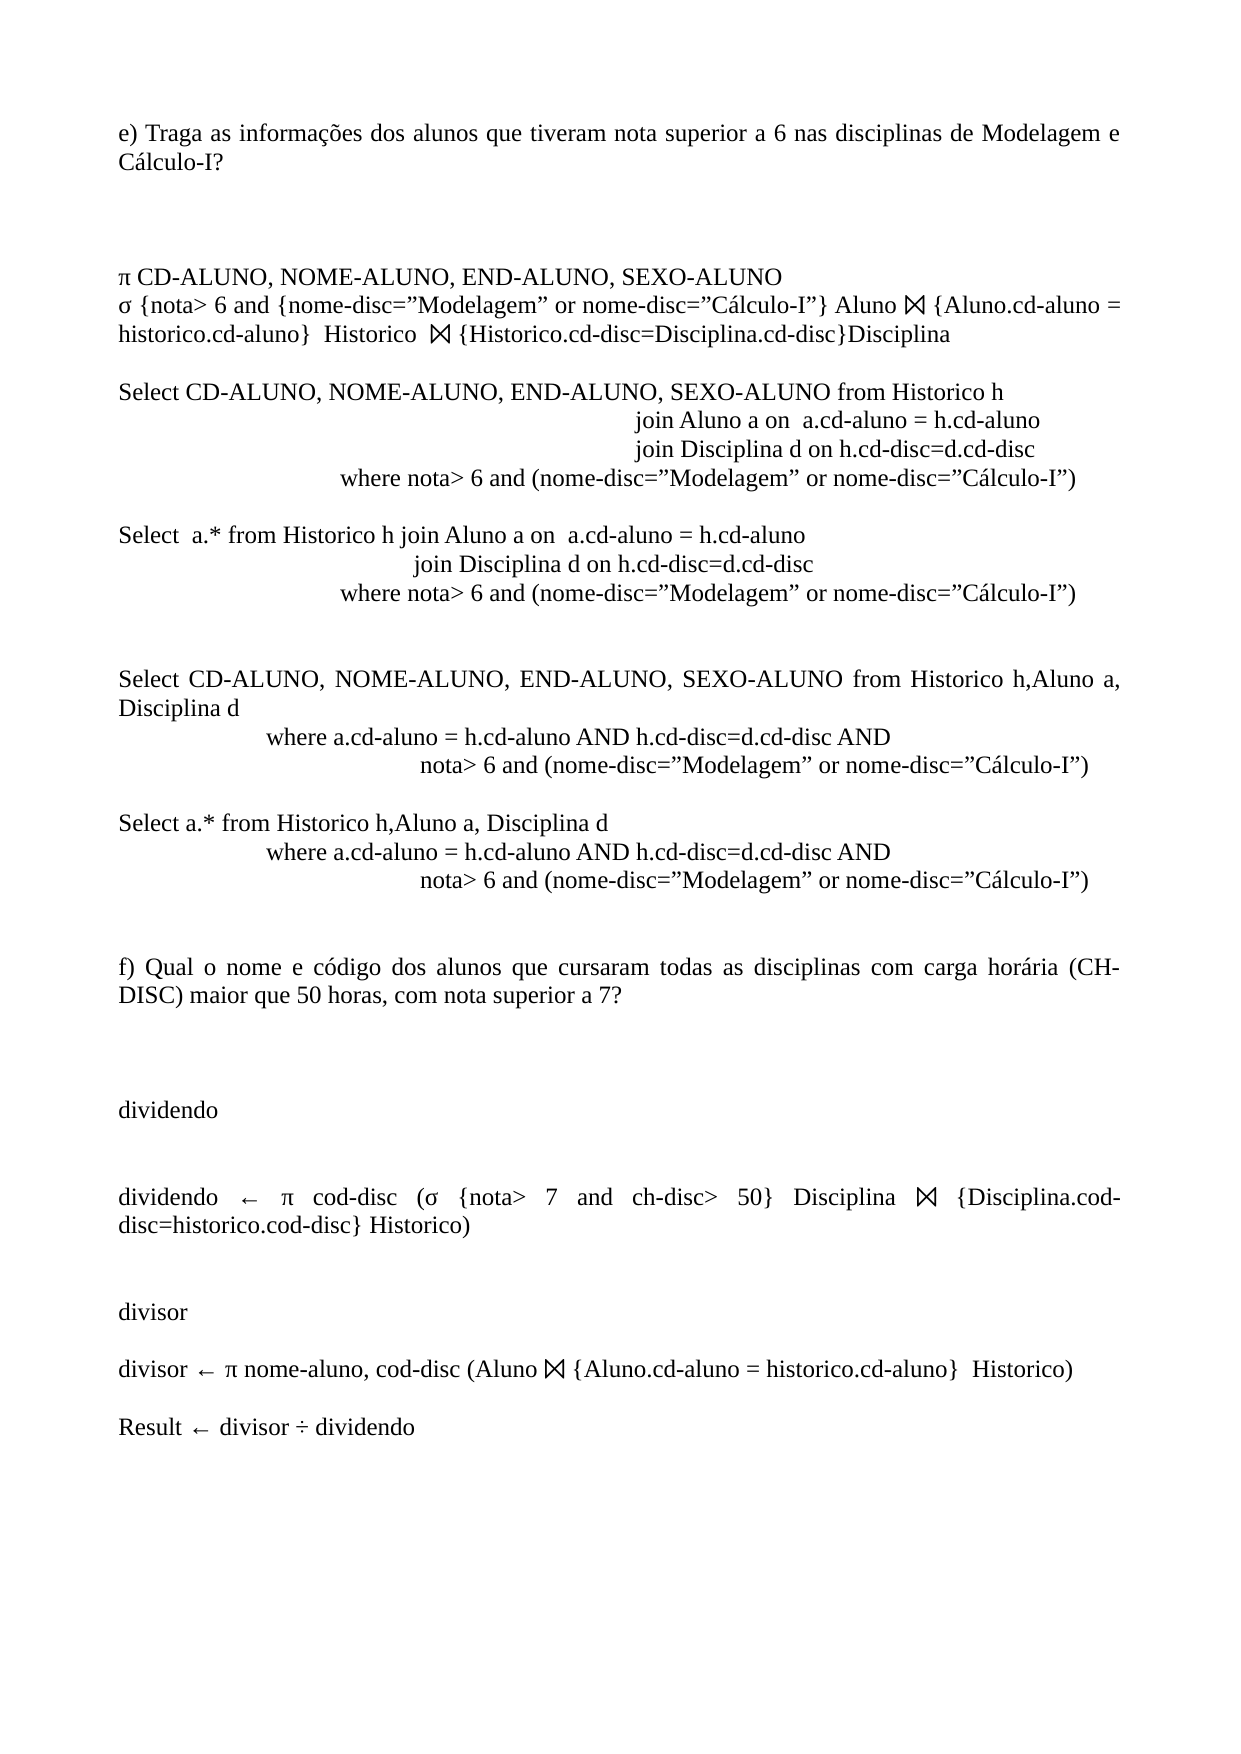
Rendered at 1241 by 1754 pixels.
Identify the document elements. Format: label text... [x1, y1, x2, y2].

text join Aluno a on a.cd-aluno = h.cd-aluno [118, 406, 1122, 434]
text where nota> 6 and (nome-disc=”Modelagem” or nome-disc=”Cálculo-I”) [118, 578, 1122, 607]
text dividendo ← π cod-disc (σ {nota> 7 and ch-disc> 50} Disciplina ⨝ {Disciplina.cod-disc=historico.cod-disc} Historico) [118, 1182, 1122, 1239]
text Select CD-ALUNO, NOME-ALUNO, END-ALUNO, SEXO-ALUNO from Historico h,Aluno a, Disciplina d [118, 664, 1122, 722]
text join Disciplina d on h.cd-disc=d.cd-disc [118, 549, 1122, 578]
text where nota> 6 and (nome-disc=”Modelagem” or nome-disc=”Cálculo-I”) [118, 463, 1122, 492]
text f) Qual o nome e código dos alunos que cursaram todas as disciplinas com carga horária (CH-DISC) maior que 50 horas, com nota superior a 7? [118, 952, 1122, 1009]
text where a.cd-aluno = h.cd-aluno AND h.cd-disc=d.cd-disc AND [118, 722, 1122, 751]
text Select CD-ALUNO, NOME-ALUNO, END-ALUNO, SEXO-ALUNO from Historico h [118, 377, 1122, 406]
text where a.cd-aluno = h.cd-aluno AND h.cd-disc=d.cd-disc AND [118, 837, 1122, 866]
text nota> 6 and (nome-disc=”Modelagem” or nome-disc=”Cálculo-I”) [118, 751, 1122, 779]
text Select a.* from Historico h join Aluno a on a.cd-aluno = h.cd-aluno [118, 521, 1122, 549]
text divisor [118, 1297, 1122, 1326]
text dividendo [118, 1096, 1122, 1124]
text e) Traga as informações dos alunos que tiveram nota superior a 6 nas disciplinas de Modelagem e Cálculo-I? [118, 118, 1122, 176]
text π CD-ALUNO, NOME-ALUNO, END-ALUNO, SEXO-ALUNO [118, 262, 1122, 291]
text σ {nota> 6 and {nome-disc=”Modelagem” or nome-disc=”Cálculo-I”} Aluno ⨝ {Aluno.cd-aluno = historico.cd-aluno} Historico ⨝ {Historico.cd-disc=Disciplina.cd-disc}Disciplina [118, 291, 1122, 348]
text join Disciplina d on h.cd-disc=d.cd-disc [118, 434, 1122, 463]
text divisor ← π nome-aluno, cod-disc (Aluno ⨝ {Aluno.cd-aluno = historico.cd-aluno} Historico) [118, 1354, 1122, 1383]
text Select a.* from Historico h,Aluno a, Disciplina d [118, 808, 1122, 837]
text Result ← divisor ÷ dividendo [118, 1412, 1122, 1441]
text nota> 6 and (nome-disc=”Modelagem” or nome-disc=”Cálculo-I”) [118, 866, 1122, 894]
